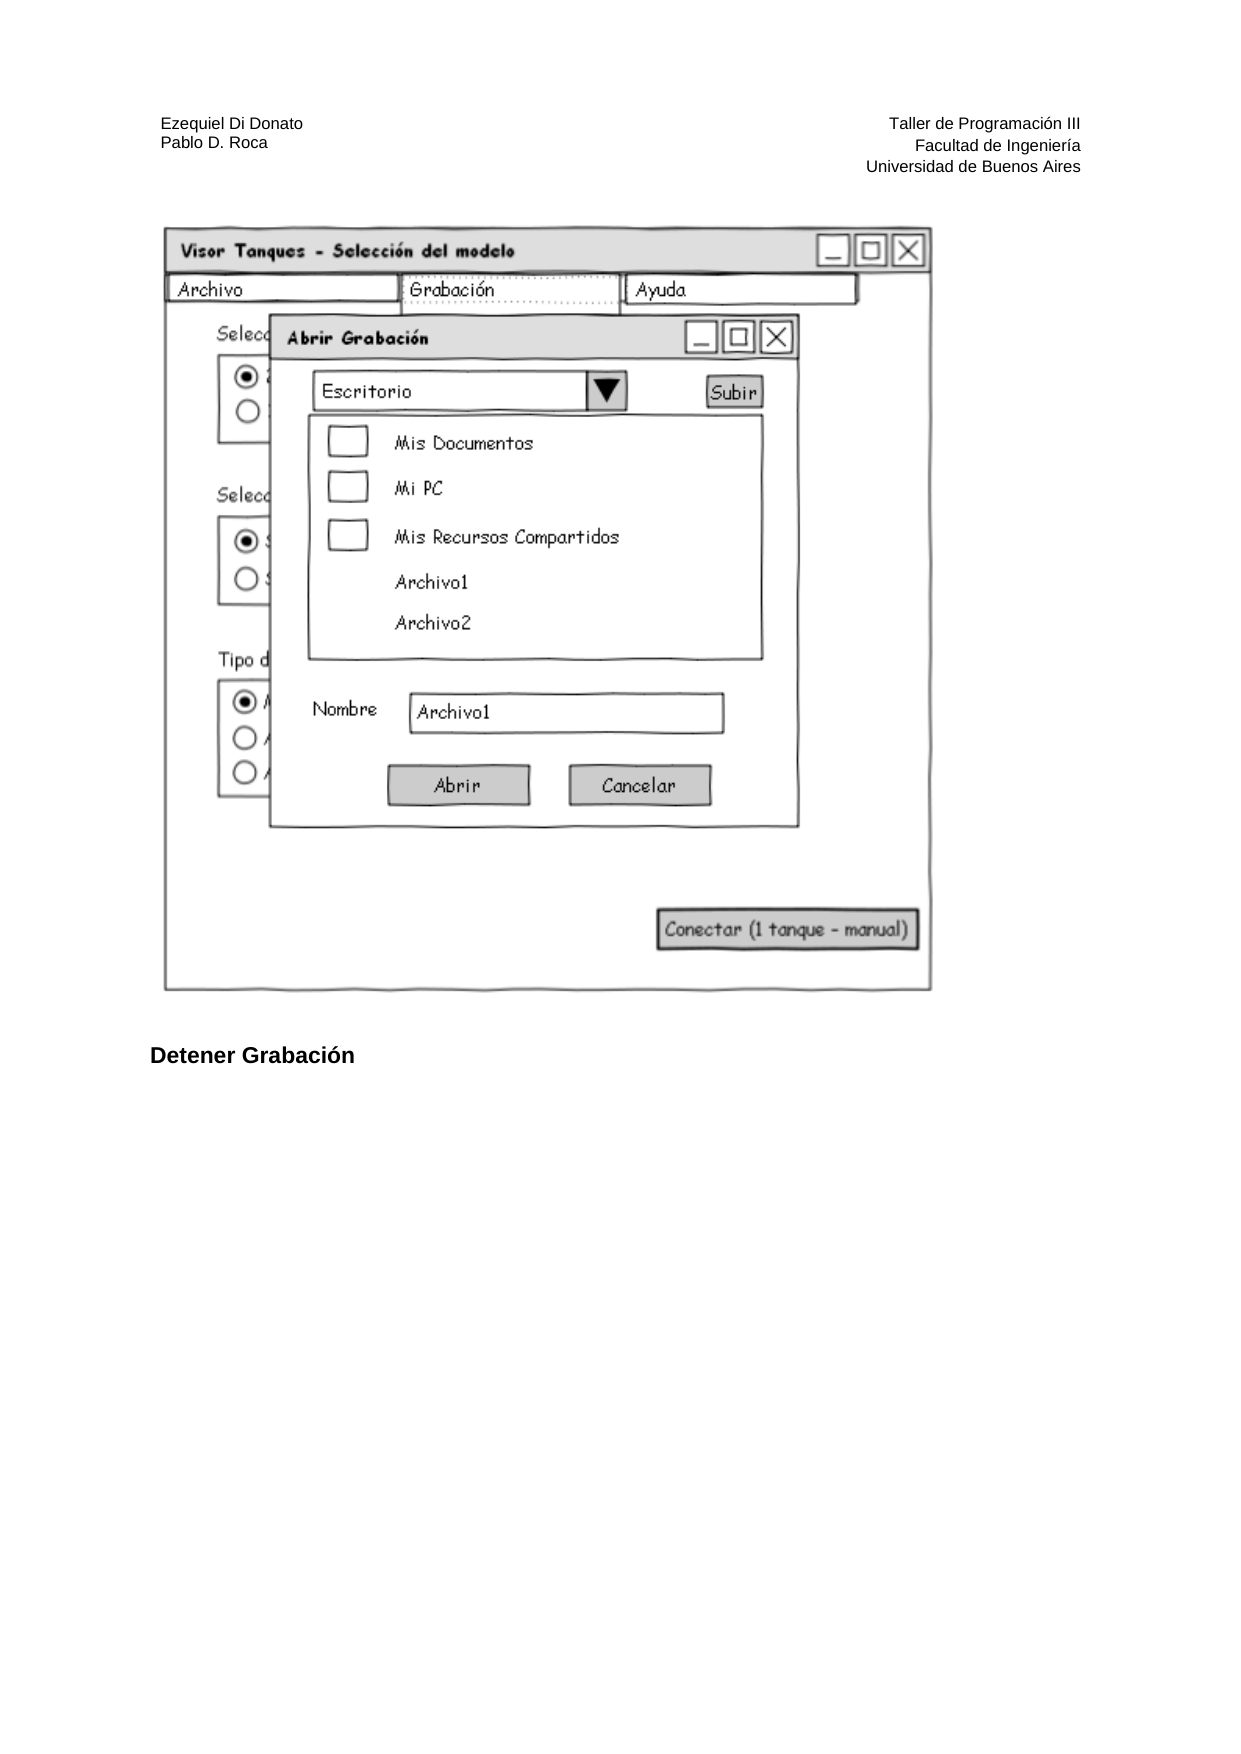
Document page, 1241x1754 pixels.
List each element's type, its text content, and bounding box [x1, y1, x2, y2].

picture [150, 213, 947, 1010]
text Detener Grabación [150, 1043, 1090, 1069]
